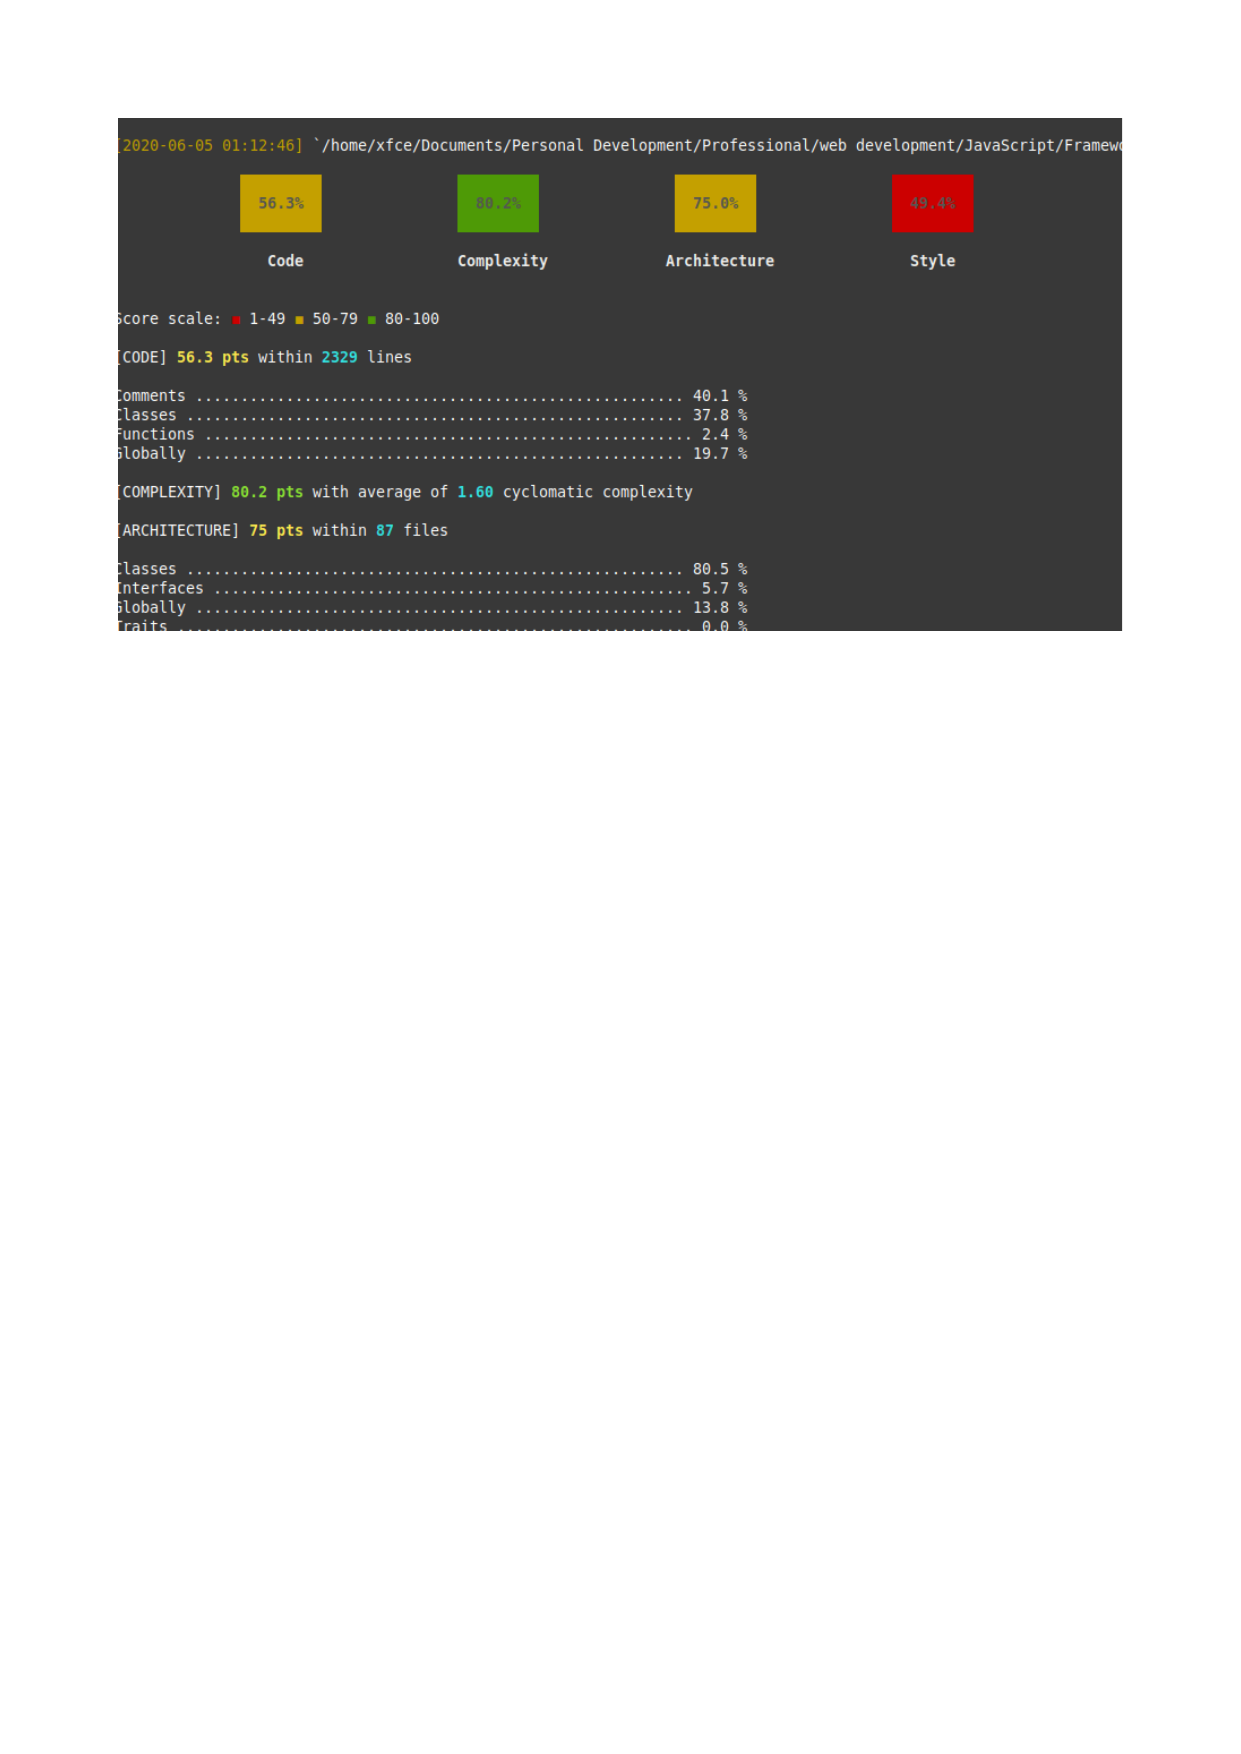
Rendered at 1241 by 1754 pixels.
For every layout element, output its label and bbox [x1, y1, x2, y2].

picture [118, 118, 1123, 631]
